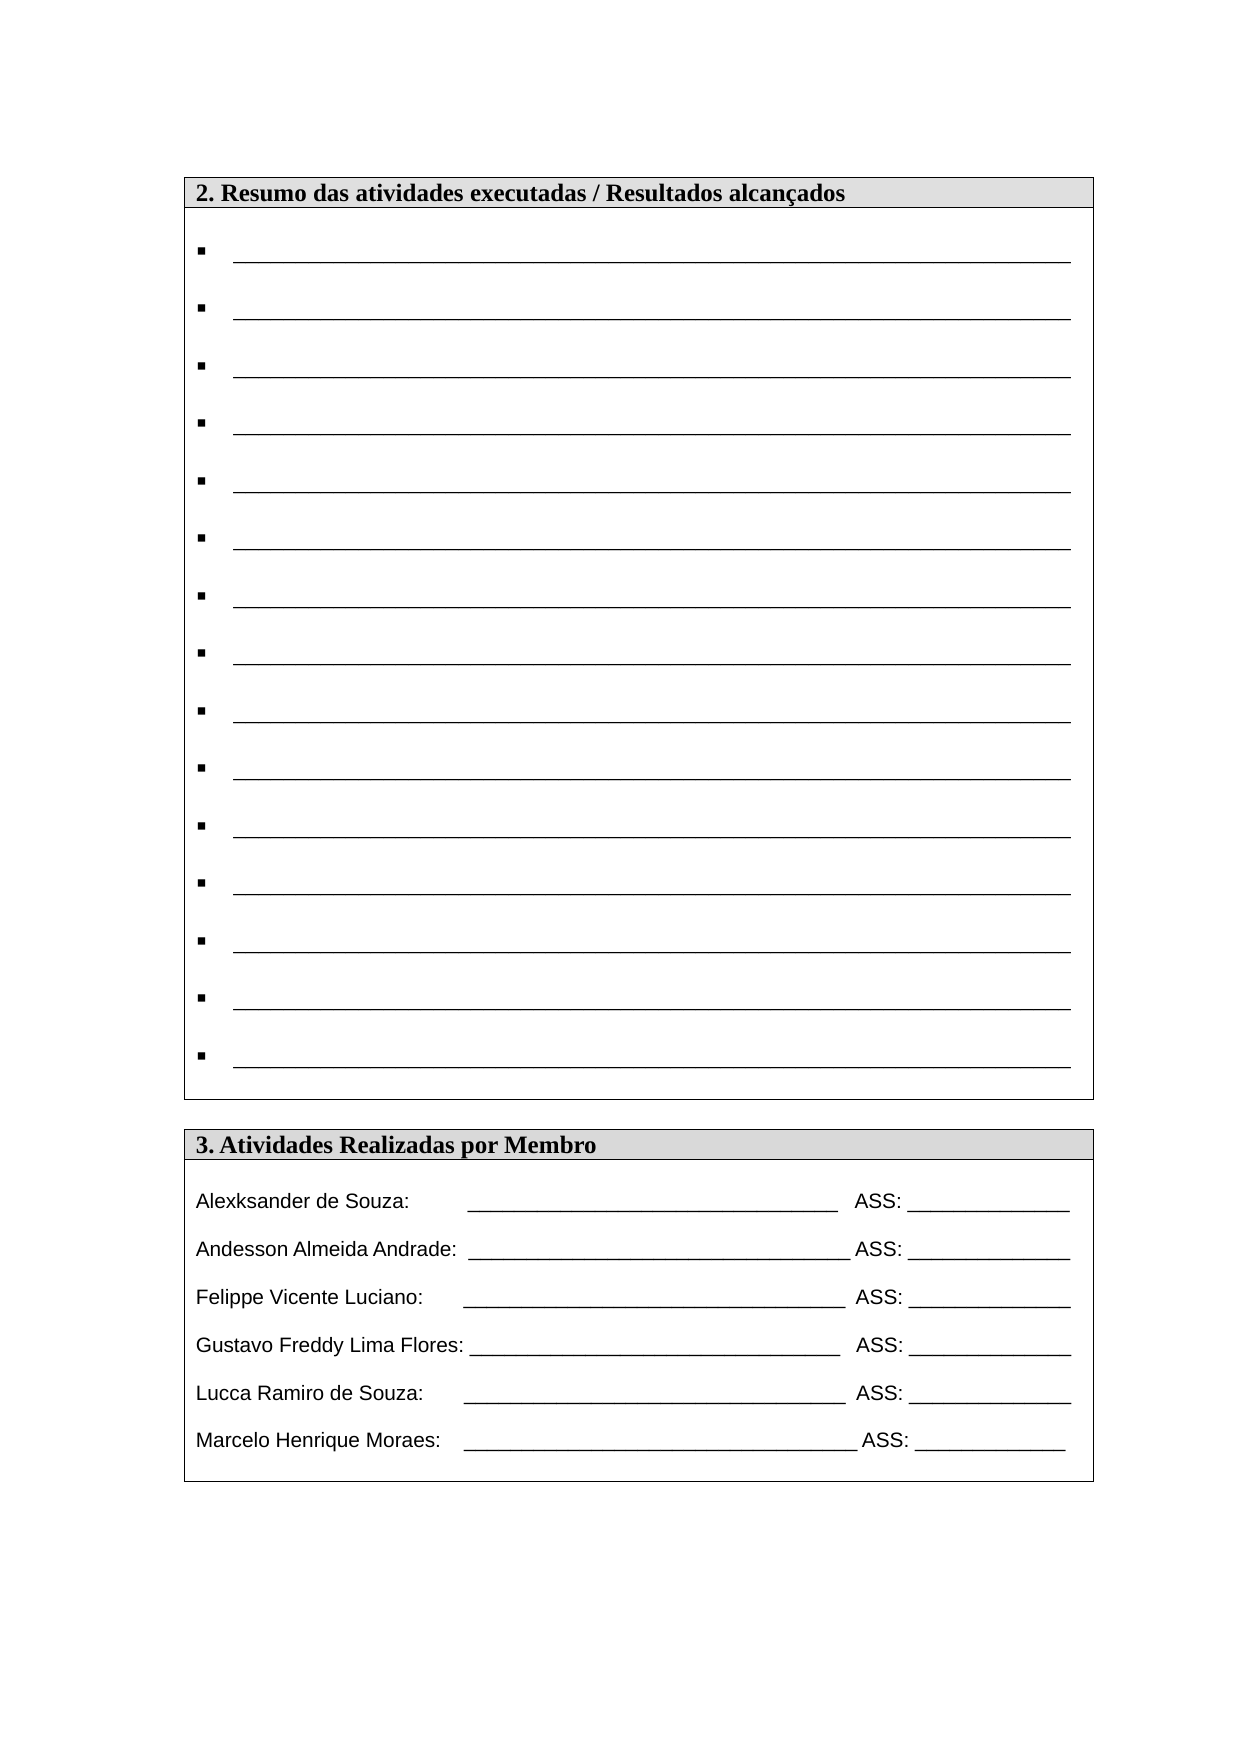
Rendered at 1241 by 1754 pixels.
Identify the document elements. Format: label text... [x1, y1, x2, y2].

table_header 3. Atividades Realizadas por Membro [185, 1130, 1093, 1159]
table_cell ___________________________________________________________________ ___________________________________________________________________ ___________________________________________________________________ ___________________________________________________________________ ___________________________________________________________________ ___________________________________________________________________ ___________________________________________________________________ ___________________________________________________________________ ___________________________________________________________________ ___________________________________________________________________ ___________________________________________________________________ ___________________________________________________________________ ___________________________________________________________________ ___________________________________________________________________ ___________________________________________________________________ [185, 208, 1093, 1099]
table_header 2. Resumo das atividades executadas / Resultados alcançados [185, 178, 1093, 207]
table_cell Alexksander de Souza: ________________________________ ASS: ______________ Andesson Almeida Andrade: _________________________________ ASS: ______________ Felippe Vicente Luciano: _________________________________ ASS: ______________ Gustavo Freddy Lima Flores: ________________________________ ASS: ______________ Lucca Ramiro de Souza: _________________________________ ASS: ______________ Marcelo Henrique Moraes: __________________________________ ASS: _____________ [185, 1160, 1093, 1481]
